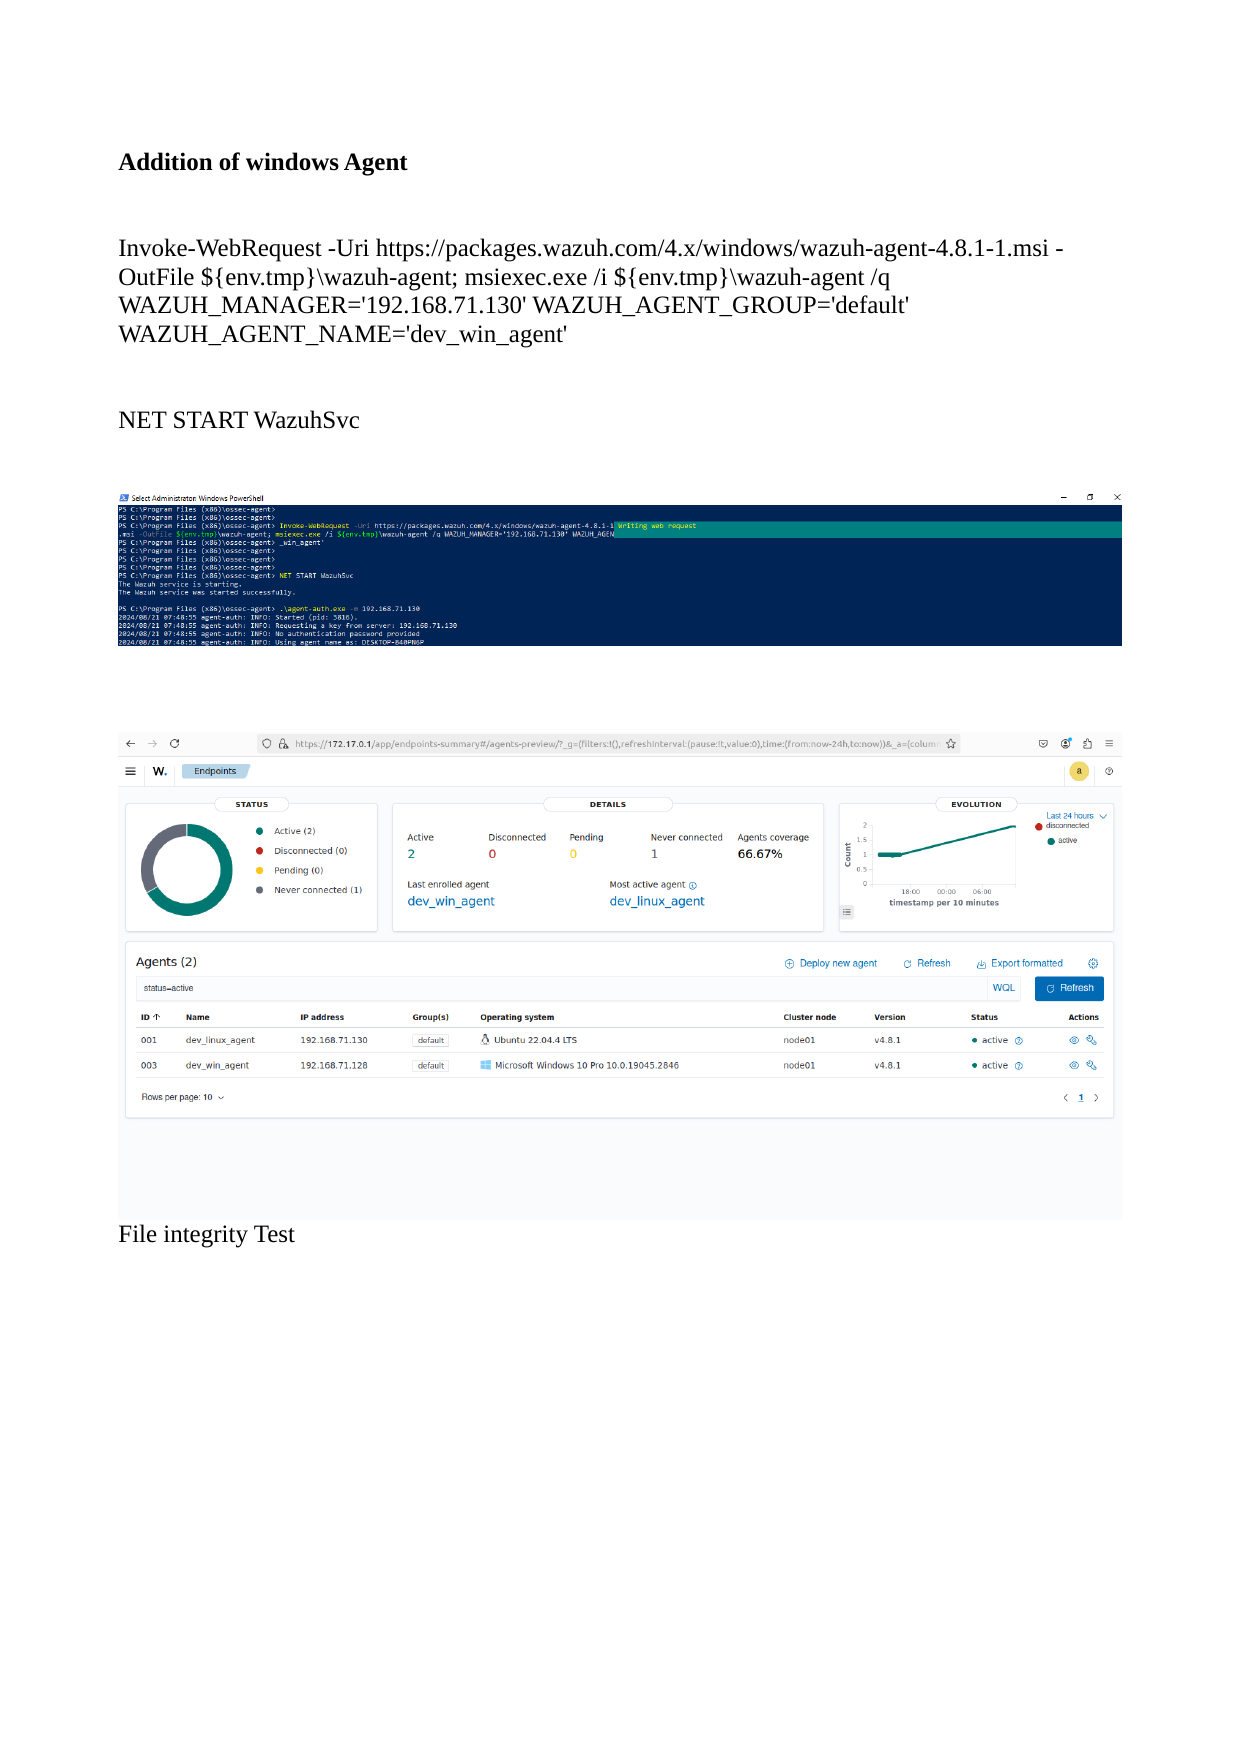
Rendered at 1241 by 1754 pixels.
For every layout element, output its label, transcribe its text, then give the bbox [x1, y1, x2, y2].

text File integrity Test [118, 1220, 1122, 1248]
text Addition of windows Agent [118, 147, 1122, 176]
text NET START WazuhSvc [118, 406, 1122, 434]
picture [118, 491, 1123, 646]
picture [118, 732, 1123, 1220]
text Invoke-WebRequest -Uri https://packages.wazuh.com/4.x/windows/wazuh-agent-4.8.1-1.msi -OutFile ${env.tmp}\wazuh-agent; msiexec.exe /i ${env.tmp}\wazuh-agent /q WAZUH_MANAGER='192.168.71.130' WAZUH_AGENT_GROUP='default' WAZUH_AGENT_NAME='dev_win_agent' [118, 233, 1122, 348]
